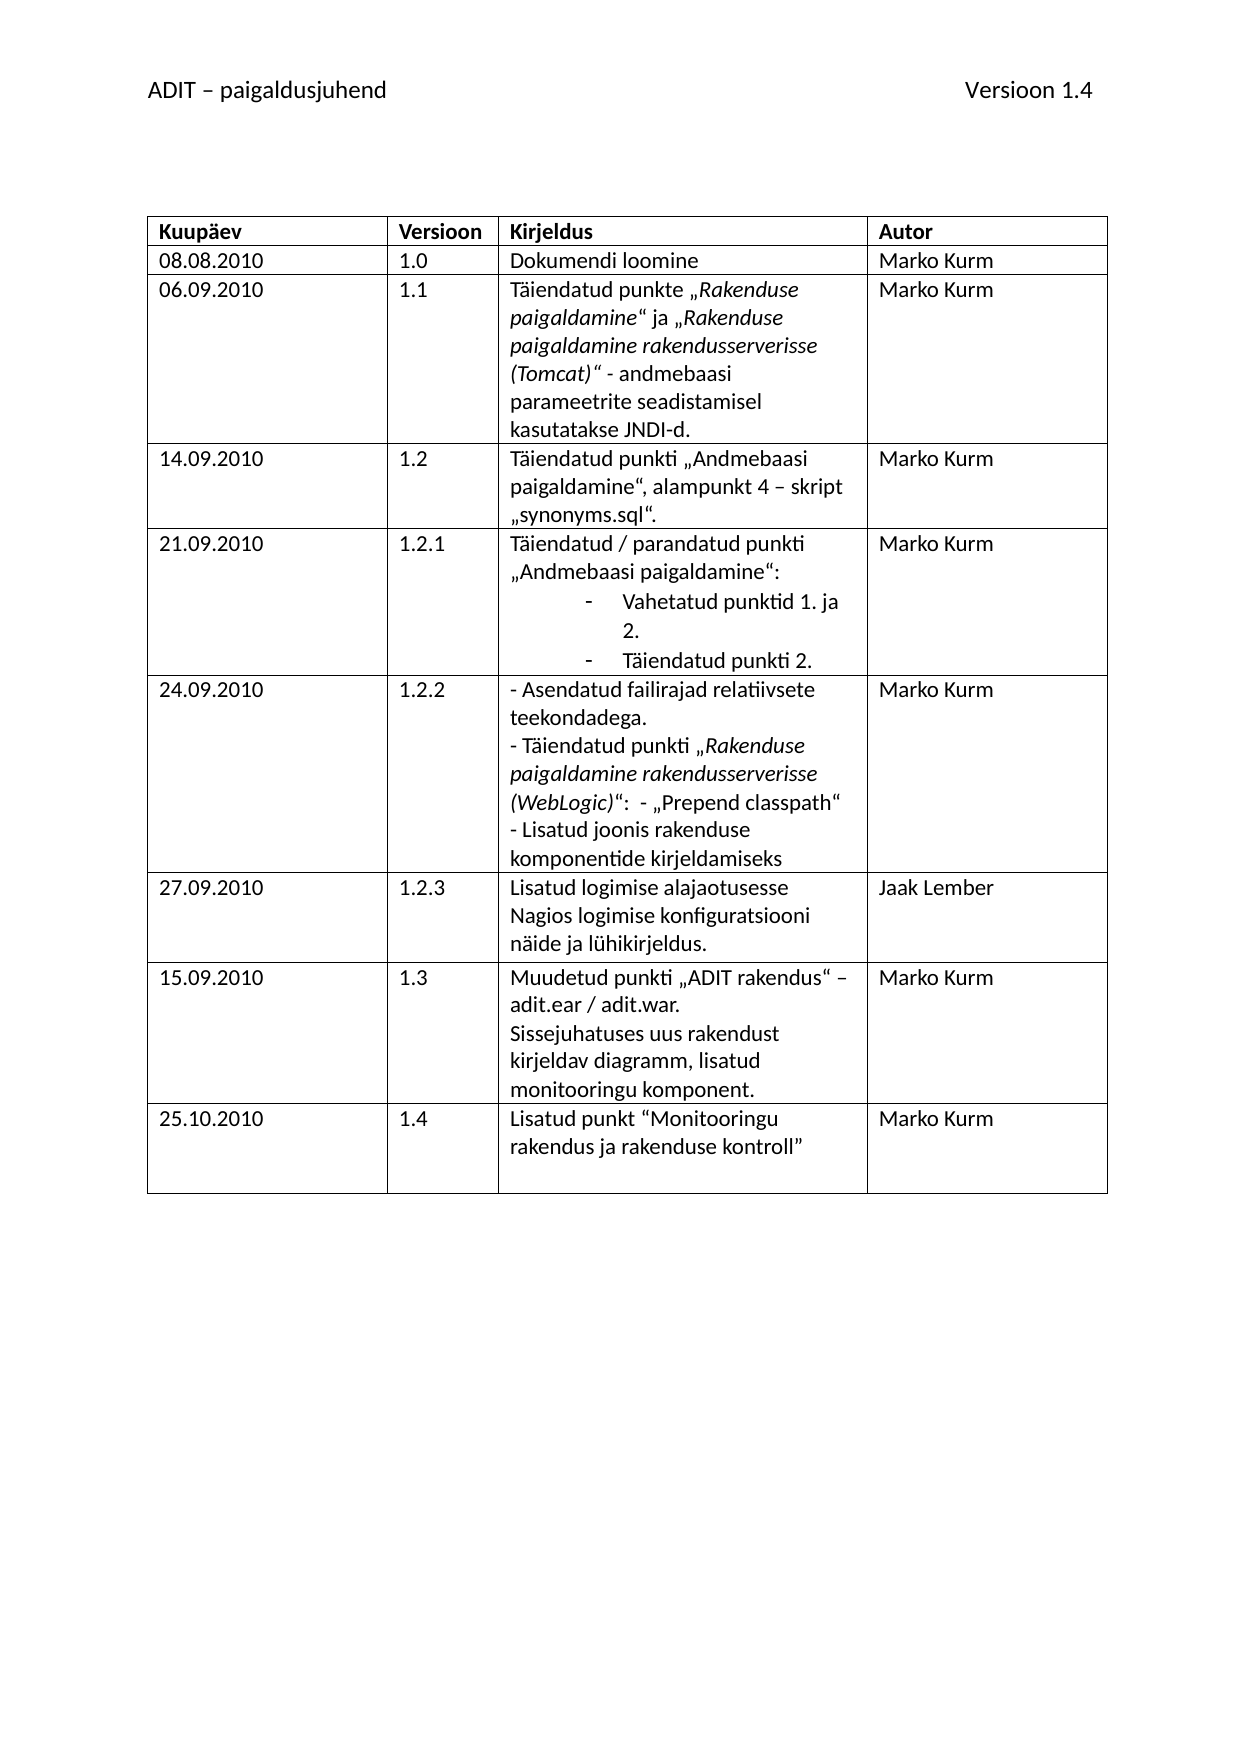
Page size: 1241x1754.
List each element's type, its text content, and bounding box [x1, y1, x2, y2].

table_cell 08.08.2010 [148, 246, 387, 274]
table_cell 1.2.1 [388, 529, 498, 674]
table_cell Täiendatud punkti „Andmebaasi paigaldamine“, alampunkt 4 – skript „synonyms.sql“. [499, 444, 867, 528]
table_cell Dokumendi loomine [499, 246, 867, 274]
table_cell - Asendatud failirajad relatiivsete teekondadega. - Täiendatud punkti „Rakenduse paigaldamine rakendusserverisse (WebLogic)“: - „Prepend classpath“ - Lisatud joonis rakenduse komponentide kirjeldamiseks [499, 676, 867, 872]
table_cell 14.09.2010 [148, 444, 387, 528]
table_cell Marko Kurm [868, 676, 1107, 872]
table_cell Lisatud logimise alajaotusesse Nagios logimise konfiguratsiooni näide ja lühikirjeldus. [499, 873, 867, 962]
table_cell Muudetud punkti „ADIT rakendus“ – adit.ear / adit.war. Sissejuhatuses uus rakendust kirjeldav diagramm, lisatud monitooringu komponent. [499, 963, 867, 1103]
table_cell Marko Kurm [868, 444, 1107, 528]
table_cell Lisatud punkt “Monitooringu rakendus ja rakenduse kontroll” [499, 1104, 867, 1193]
table_cell 1.2 [388, 444, 498, 528]
table_header Autor [868, 217, 1107, 245]
table_cell Marko Kurm [868, 1104, 1107, 1193]
table_header Kuupäev [148, 217, 387, 245]
table_cell Täiendatud punkte „Rakenduse paigaldamine“ ja „Rakenduse paigaldamine rakendusserverisse (Tomcat)“ - andmebaasi parameetrite seadistamisel kasutatakse JNDI-d. [499, 275, 867, 443]
table_cell Marko Kurm [868, 275, 1107, 443]
table_cell 21.09.2010 [148, 529, 387, 674]
table_cell Marko Kurm [868, 246, 1107, 274]
table_cell 1.2.2 [388, 676, 498, 872]
table_cell 1.1 [388, 275, 498, 443]
table_cell 1.4 [388, 1104, 498, 1193]
table_header Versioon [388, 217, 498, 245]
table_cell Marko Kurm [868, 529, 1107, 674]
table_cell Jaak Lember [868, 873, 1107, 962]
table_cell 15.09.2010 [148, 963, 387, 1103]
table_cell 1.0 [388, 246, 498, 274]
table_cell 1.3 [388, 963, 498, 1103]
table_cell Täiendatud / parandatud punkti „Andmebaasi paigaldamine“: Vahetatud punktid 1. ja 2. Täiendatud punkti 2. [499, 529, 867, 674]
table_cell 06.09.2010 [148, 275, 387, 443]
table_cell 1.2.3 [388, 873, 498, 962]
table_header Kirjeldus [499, 217, 867, 245]
table_cell 27.09.2010 [148, 873, 387, 962]
table_cell 25.10.2010 [148, 1104, 387, 1193]
table_cell Marko Kurm [868, 963, 1107, 1103]
table_cell 24.09.2010 [148, 676, 387, 872]
